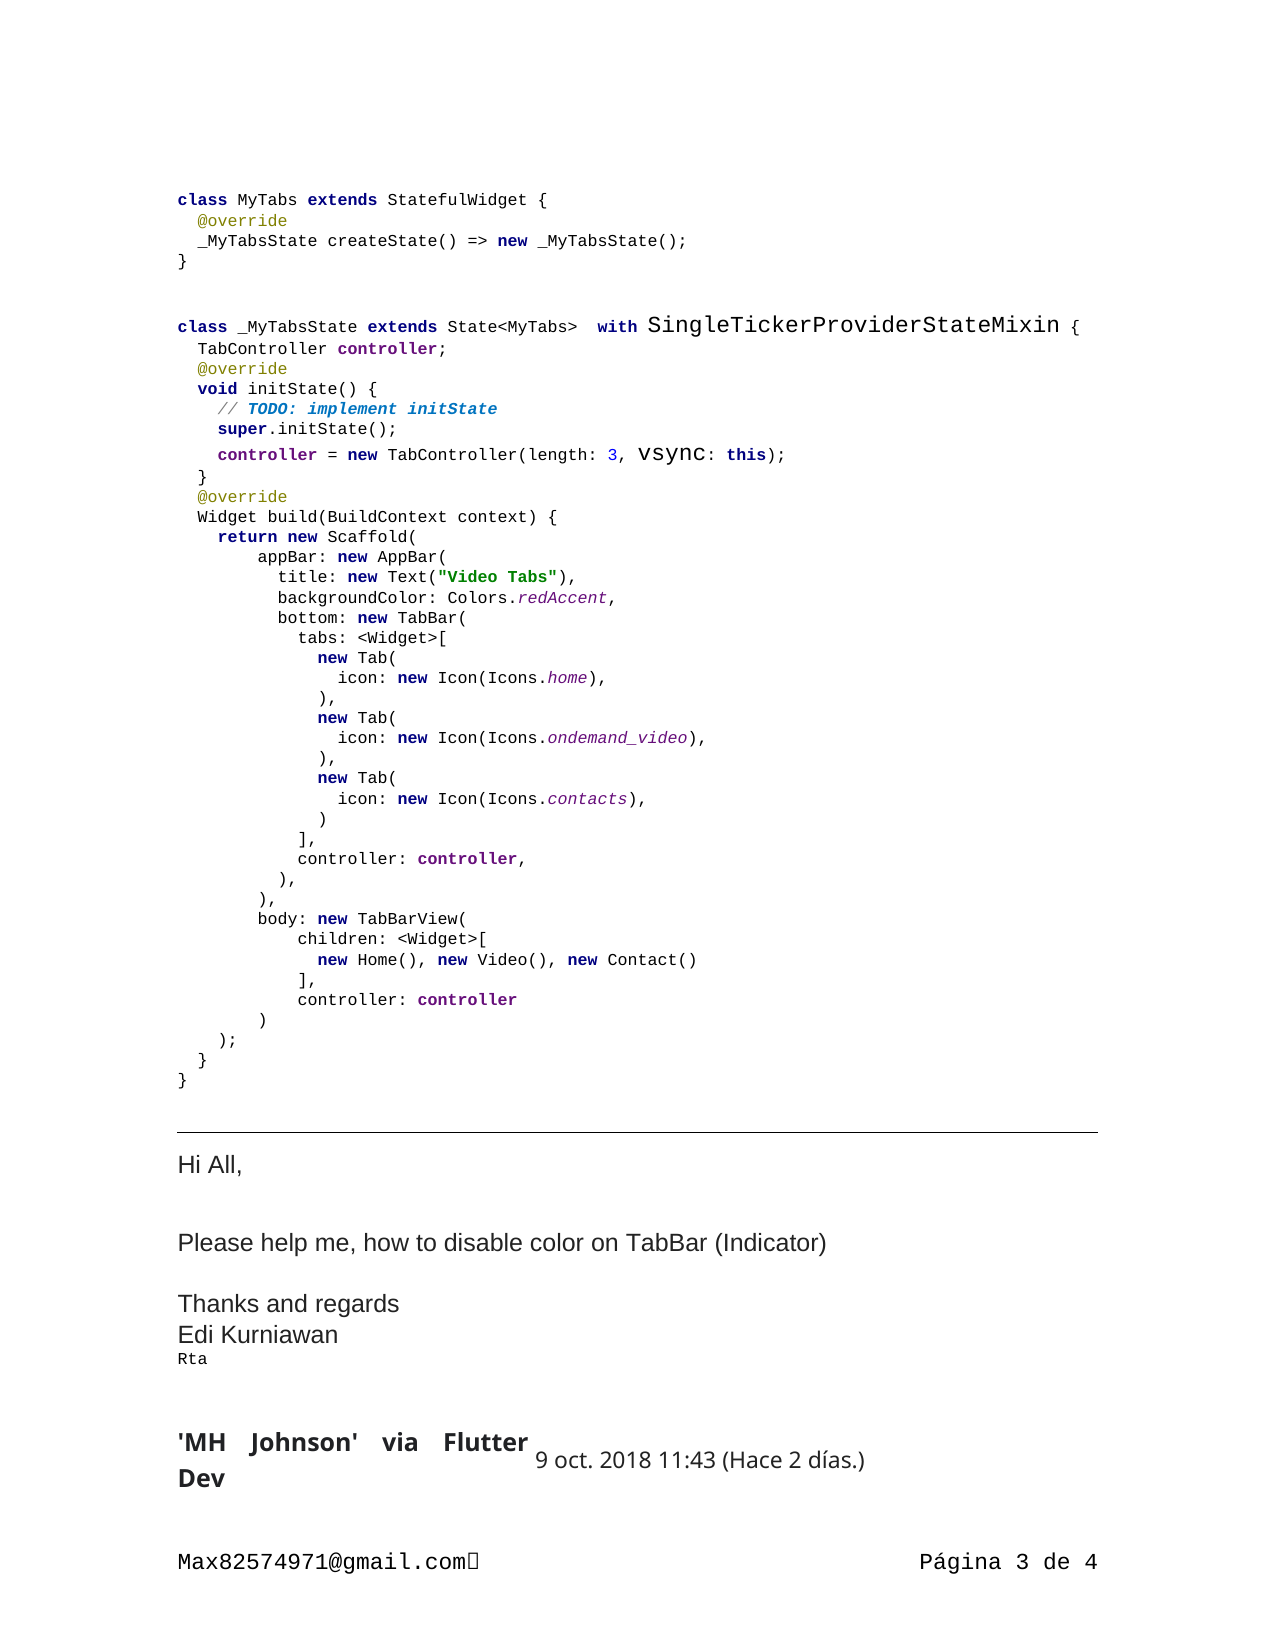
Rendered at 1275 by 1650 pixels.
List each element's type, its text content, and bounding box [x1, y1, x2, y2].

text Hi All, [177, 1150, 1098, 1178]
table_header 9 oct. 2018 11:43 (Hace 2 días.) [534, 1424, 865, 1495]
text class MyTabs extends StatefulWidget { @override _MyTabsState createState() => new _MyTabsState(); } class _MyTabsState extends State<MyTabs> with SingleTickerProviderStateMixin { TabController controller; @override void initState() { // TODO: implement initState super.initState(); controller = new TabController(length: 3, vsync: this); } @override Widget build(BuildContext context) { return new Scaffold( appBar: new AppBar( title: new Text("Video Tabs"), backgroundColor: Colors.redAccent, bottom: new TabBar( tabs: <Widget>[ new Tab( icon: new Icon(Icons.home), ), new Tab( icon: new Icon(Icons.ondemand_video), ), new Tab( icon: new Icon(Icons.contacts), ) ], controller: controller, ), ), body: new TabBarView( children: <Widget>[ new Home(), new Video(), new Contact() ], controller: controller ) ); } } [177, 192, 1098, 1091]
text Rta [177, 1351, 1098, 1369]
table_header [529, 1424, 533, 1495]
text Edi Kurniawan [177, 1320, 1098, 1349]
table_header 'MH Johnson' via Flutter Dev [177, 1424, 529, 1495]
text Thanks and regards [177, 1289, 1098, 1318]
table_header [865, 1424, 870, 1495]
table_header [870, 1424, 1006, 1495]
text Please help me, how to disable color on TabBar (Indicator) [177, 1228, 1098, 1257]
